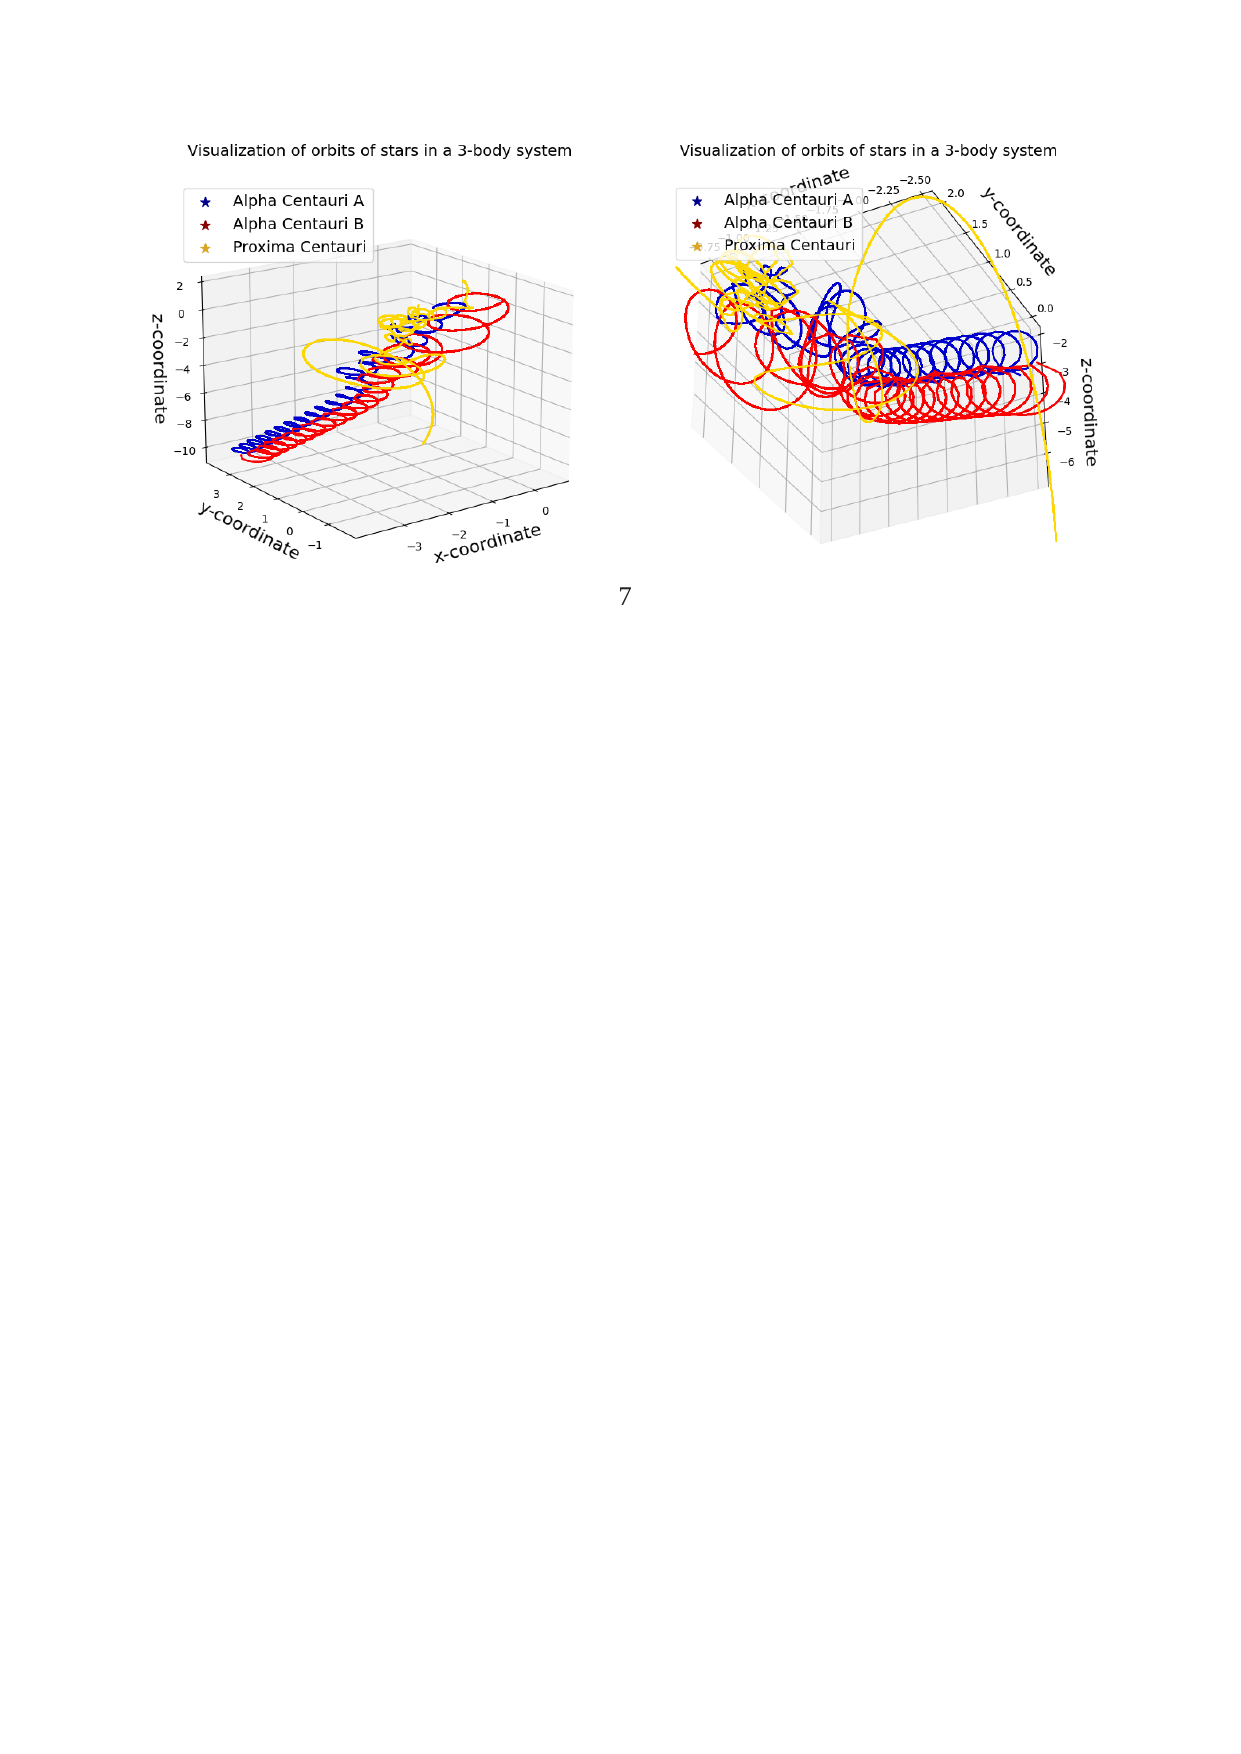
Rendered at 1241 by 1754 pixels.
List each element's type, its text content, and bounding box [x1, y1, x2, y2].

picture [105, 122, 1131, 578]
text [118, 118, 1122, 131]
text 7 [118, 578, 1122, 611]
